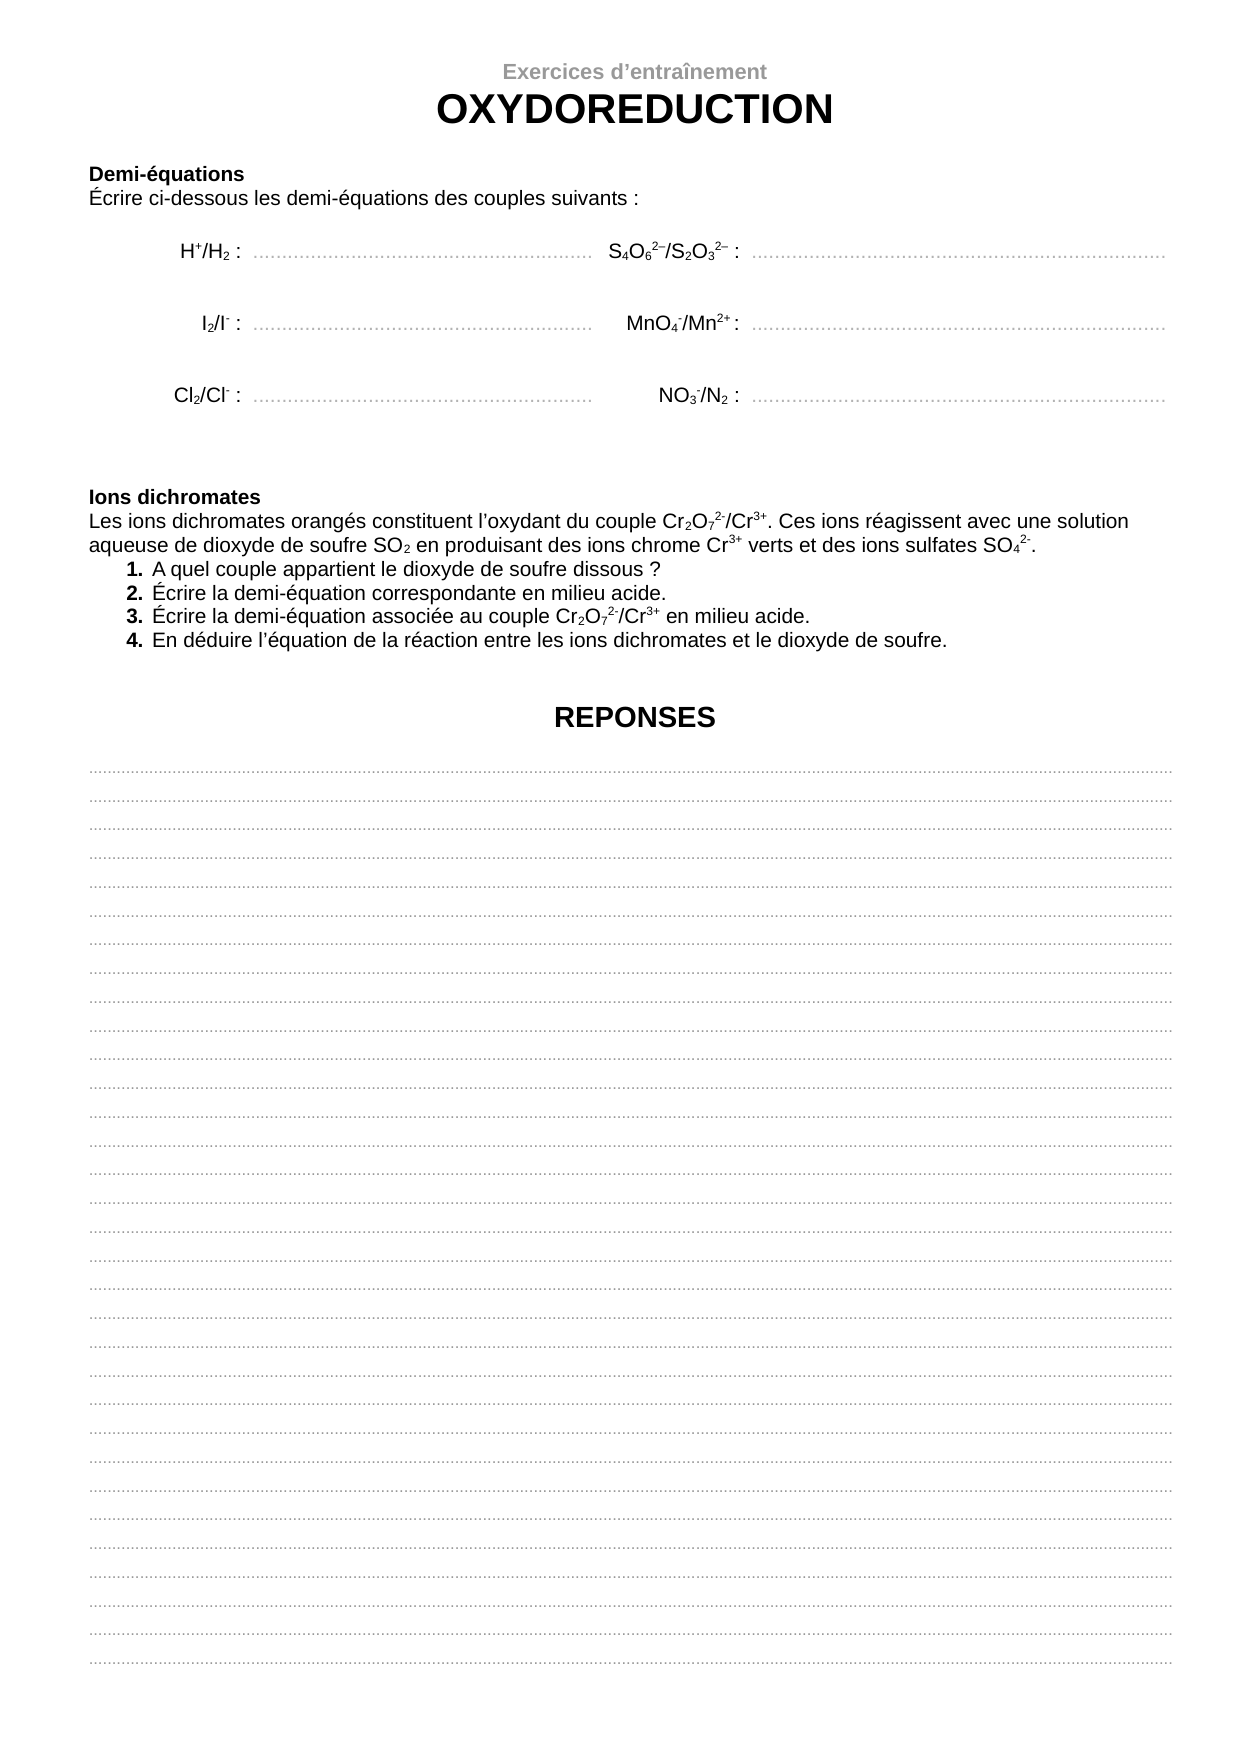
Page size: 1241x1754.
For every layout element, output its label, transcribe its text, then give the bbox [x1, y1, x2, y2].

text .......................................................................................................................................................................................................................................... [88, 815, 1181, 834]
text Demi-équations [88, 162, 1181, 186]
text OXYDOREDUCTION [88, 84, 1181, 132]
list En déduire l’équation de la réaction entre les ions dichromates et le dioxyde de soufre. [126, 628, 1181, 652]
text .......................................................................................................................................................................................................................................... [88, 786, 1181, 806]
text .......................................................................................................................................................................................................................................... [88, 1419, 1181, 1438]
text .......................................................................................................................................................................................................................................... [88, 1563, 1181, 1582]
text Écrire ci-dessous les demi-équations des couples suivants : [88, 186, 1181, 209]
text .......................................................................................................................................................................................................................................... [88, 1505, 1181, 1524]
text .......................................................................................................................................................................................................................................... [88, 1448, 1181, 1467]
table_header S4O62–/S2O32– : MnO4-/Mn2+ : NO3-/N2 : [601, 210, 745, 437]
text .......................................................................................................................................................................................................................................... [88, 1131, 1181, 1151]
text .......................................................................................................................................................................................................................................... [88, 758, 1181, 777]
text .......................................................................................................................................................................................................................................... [88, 1333, 1181, 1352]
text .......................................................................................................................................................................................................................................... [88, 1045, 1181, 1064]
text REPONSES [88, 700, 1181, 734]
list Écrire la demi-équation associée au couple Cr2O72-/Cr3+ en milieu acide. [126, 604, 1181, 628]
text .......................................................................................................................................................................................................................................... [88, 1390, 1181, 1409]
text .......................................................................................................................................................................................................................................... [88, 1304, 1181, 1323]
list A quel couple appartient le dioxyde de soufre dissous ? [126, 556, 1181, 580]
table_header ........................................................................ ........................................................................ ........................................................................ [745, 210, 1180, 437]
text .......................................................................................................................................................................................................................................... [88, 1160, 1181, 1179]
text .......................................................................................................................................................................................................................................... [88, 1361, 1181, 1381]
list Écrire la demi-équation correspondante en milieu acide. [126, 580, 1181, 604]
text .......................................................................................................................................................................................................................................... [88, 959, 1181, 978]
text .......................................................................................................................................................................................................................................... [88, 1620, 1181, 1639]
text Exercices d’entraînement [88, 59, 1181, 84]
text .......................................................................................................................................................................................................................................... [88, 844, 1181, 863]
text .......................................................................................................................................................................................................................................... [88, 1275, 1181, 1294]
table_header ........................................................... ........................................................... ........................................................... [247, 210, 601, 437]
text .......................................................................................................................................................................................................................................... [88, 901, 1181, 921]
text .......................................................................................................................................................................................................................................... [88, 873, 1181, 892]
text .......................................................................................................................................................................................................................................... [88, 1103, 1181, 1122]
text .......................................................................................................................................................................................................................................... [88, 988, 1181, 1007]
text .......................................................................................................................................................................................................................................... [88, 1591, 1181, 1611]
text .......................................................................................................................................................................................................................................... [88, 1218, 1181, 1237]
text .......................................................................................................................................................................................................................................... [88, 1074, 1181, 1093]
text Les ions dichromates orangés constituent l’oxydant du couple Cr2O72-/Cr3+. Ces ions réagissent avec une solution aqueuse de dioxyde de soufre SO2 en produisant des ions chrome Cr3+ verts et des ions sulfates SO42-. [88, 508, 1181, 556]
text .......................................................................................................................................................................................................................................... [88, 1189, 1181, 1208]
text .......................................................................................................................................................................................................................................... [88, 1476, 1181, 1496]
text .......................................................................................................................................................................................................................................... [88, 1649, 1181, 1668]
text .......................................................................................................................................................................................................................................... [88, 1016, 1181, 1036]
table_header H+/H2 : I2/I- : Cl2/Cl- : [89, 210, 247, 437]
text .......................................................................................................................................................................................................................................... [88, 1534, 1181, 1553]
text Ions dichromates [88, 484, 1181, 508]
text .......................................................................................................................................................................................................................................... [88, 1246, 1181, 1266]
text .......................................................................................................................................................................................................................................... [88, 930, 1181, 949]
